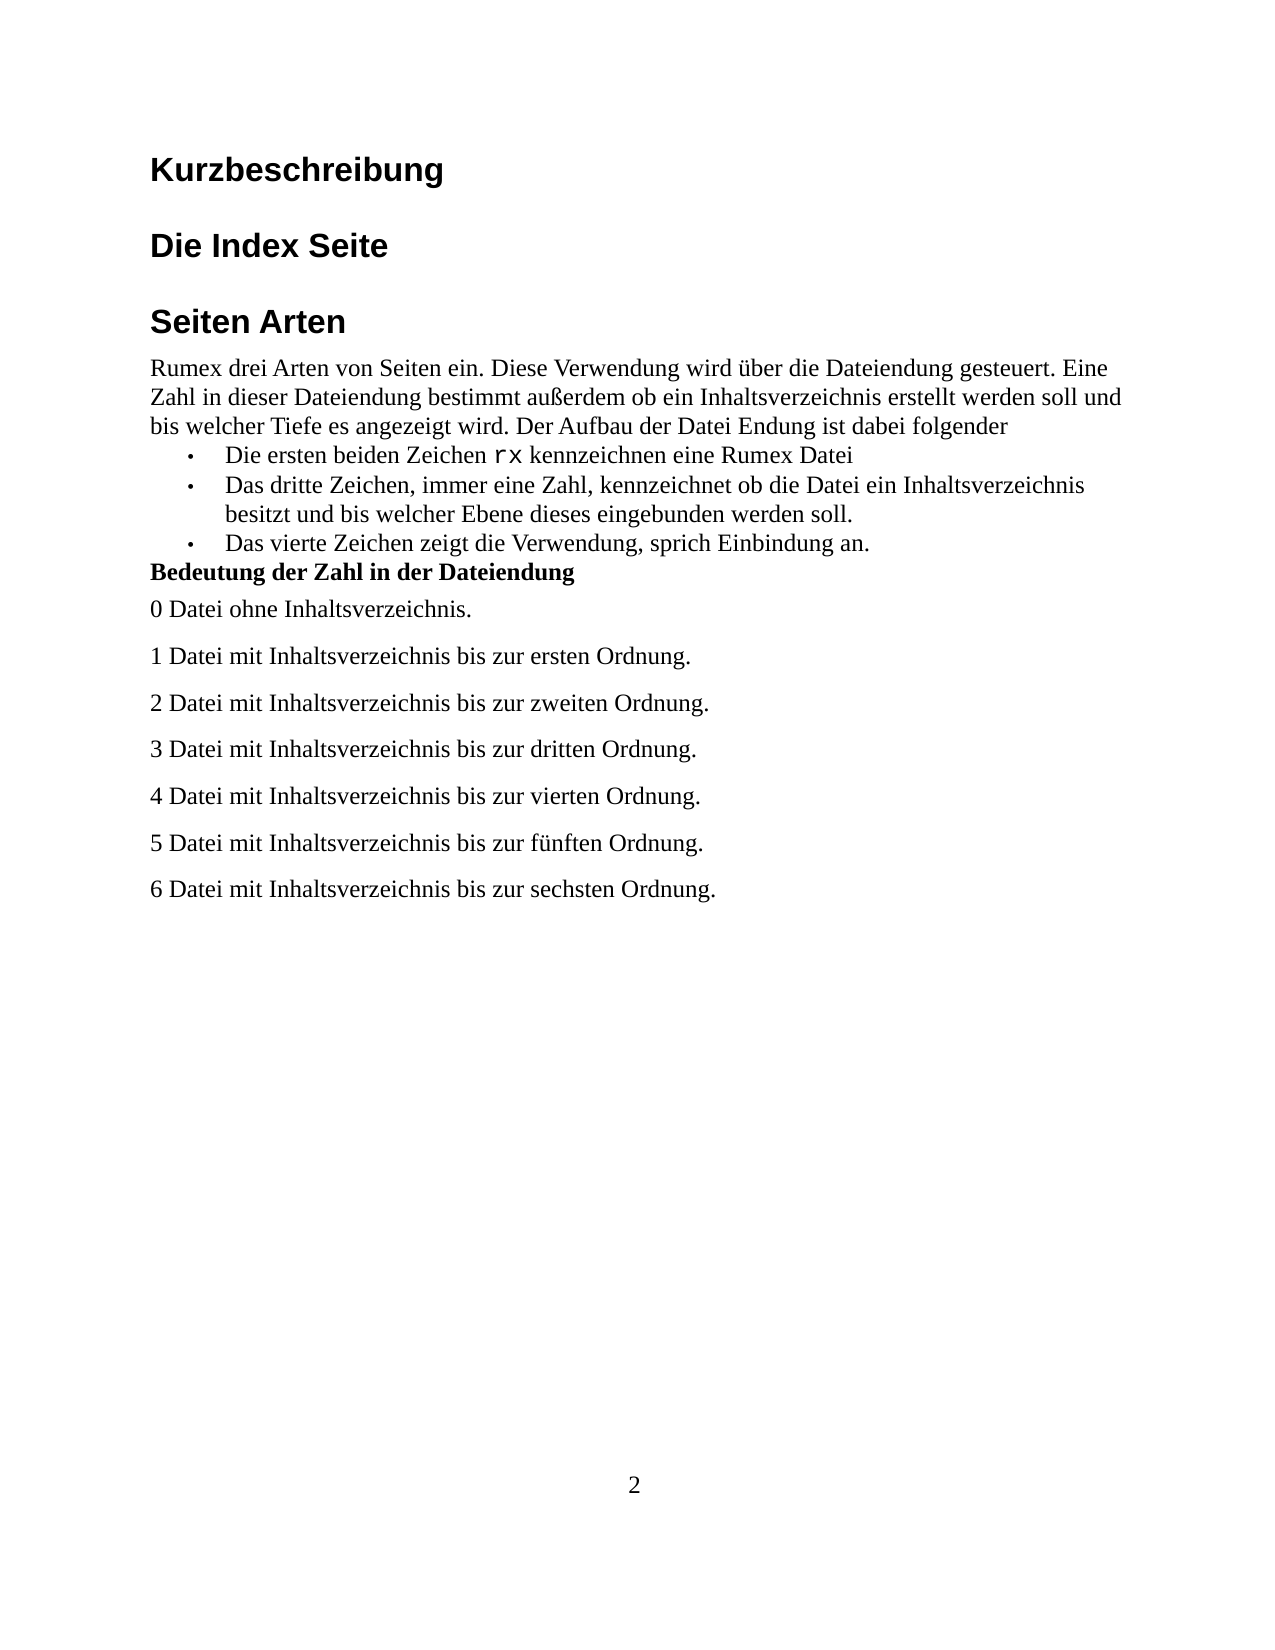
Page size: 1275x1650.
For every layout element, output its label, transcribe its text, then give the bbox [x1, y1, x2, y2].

text Rumex drei Arten von Seiten ein. Diese Verwendung wird über die Dateiendung gesteuert. Eine Zahl in dieser Dateiendung bestimmt außerdem ob ein Inhaltsverzeichnis erstellt werden soll und bis welcher Tiefe es angezeigt wird. Der Aufbau der Datei Endung ist dabei folgender [150, 353, 1125, 440]
text 1 Datei mit Inhaltsverzeichnis bis zur ersten Ordnung. [150, 641, 1125, 670]
text 6 Datei mit Inhaltsverzeichnis bis zur sechsten Ordnung. [150, 874, 1125, 903]
list Das dritte Zeichen, immer eine Zahl, kennzeichnet ob die Datei ein Inhaltsverzeichnis besitzt und bis welcher Ebene dieses eingebunden werden soll. [187, 471, 1125, 528]
list Das vierte Zeichen zeigt die Verwendung, sprich Einbindung an. [187, 528, 1125, 557]
text 3 Datei mit Inhaltsverzeichnis bis zur dritten Ordnung. [150, 734, 1125, 763]
text 0 Datei ohne Inhaltsverzeichnis. [150, 594, 1125, 623]
text 4 Datei mit Inhaltsverzeichnis bis zur vierten Ordnung. [150, 781, 1125, 810]
text 5 Datei mit Inhaltsverzeichnis bis zur fünften Ordnung. [150, 828, 1125, 857]
text Bedeutung der Zahl in der Dateiendung [150, 557, 1125, 586]
subtitle Seiten Arten [150, 302, 1125, 341]
subtitle Kurzbeschreibung [150, 150, 1125, 189]
list Die ersten beiden Zeichen rx kennzeichnen eine Rumex Datei [187, 440, 1125, 471]
subtitle Die Index Seite [150, 226, 1125, 265]
text 2 Datei mit Inhaltsverzeichnis bis zur zweiten Ordnung. [150, 688, 1125, 717]
